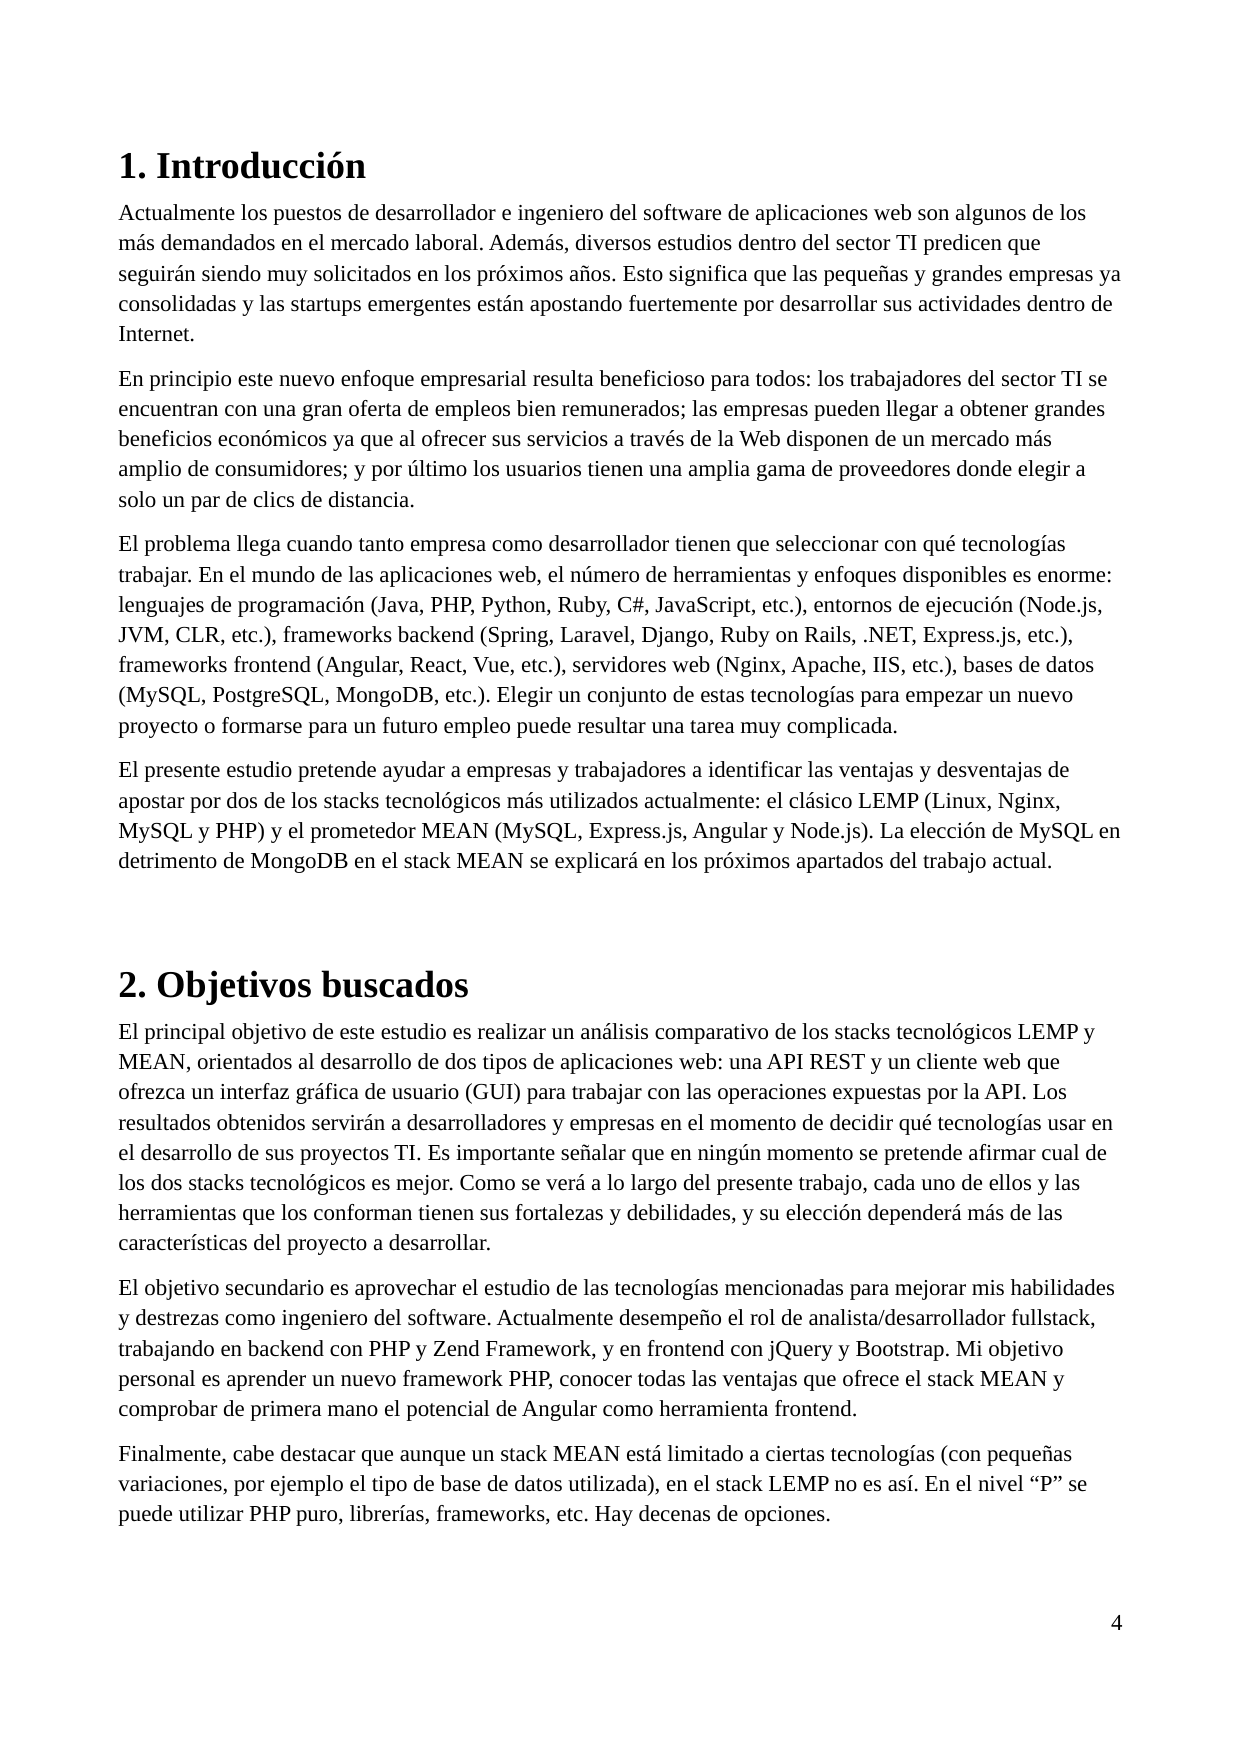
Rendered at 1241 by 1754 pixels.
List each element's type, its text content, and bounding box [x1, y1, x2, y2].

subtitle 2. Objetivos buscados [118, 962, 1122, 1005]
subtitle 1. Introducción [118, 143, 1122, 187]
text El principal objetivo de este estudio es realizar un análisis comparativo de los stacks tecnológicos LEMP y MEAN, orientados al desarrollo de dos tipos de aplicaciones web: una API REST y un cliente web que ofrezca un interfaz gráfica de usuario (GUI) para trabajar con las operaciones expuestas por la API. Los resultados obtenidos servirán a desarrolladores y empresas en el momento de decidir qué tecnologías usar en el desarrollo de sus proyectos TI. Es importante señalar que en ningún momento se pretende afirmar cual de los dos stacks tecnológicos es mejor. Como se verá a lo largo del presente trabajo, cada uno de ellos y las herramientas que los conforman tienen sus fortalezas y debilidades, y su elección dependerá más de las características del proyecto a desarrollar. [118, 1018, 1122, 1256]
text El problema llega cuando tanto empresa como desarrollador tienen que seleccionar con qué tecnologías trabajar. En el mundo de las aplicaciones web, el número de herramientas y enfoques disponibles es enorme: lenguajes de programación (Java, PHP, Python, Ruby, C#, JavaScript, etc.), entornos de ejecución (Node.js, JVM, CLR, etc.), frameworks backend (Spring, Laravel, Django, Ruby on Rails, .NET, Express.js, etc.), frameworks frontend (Angular, React, Vue, etc.), servidores web (Nginx, Apache, IIS, etc.), bases de datos (MySQL, PostgreSQL, MongoDB, etc.). Elegir un conjunto de estas tecnologías para empezar un nuevo proyecto o formarse para un futuro empleo puede resultar una tarea muy complicada. [118, 531, 1122, 738]
text El objetivo secundario es aprovechar el estudio de las tecnologías mencionadas para mejorar mis habilidades y destrezas como ingeniero del software. Actualmente desempeño el rol de analista/desarrollador fullstack, trabajando en backend con PHP y Zend Framework, y en frontend con jQuery y Bootstrap. Mi objetivo personal es aprender un nuevo framework PHP, conocer todas las ventajas que ofrece el stack MEAN y comprobar de primera mano el potencial de Angular como herramienta frontend. [118, 1274, 1122, 1421]
text En principio este nuevo enfoque empresarial resulta beneficioso para todos: los trabajadores del sector TI se encuentran con una gran oferta de empleos bien remunerados; las empresas pueden llegar a obtener grandes beneficios económicos ya que al ofrecer sus servicios a través de la Web disponen de un mercado más amplio de consumidores; y por último los usuarios tienen una amplia gama de proveedores donde elegir a solo un par de clics de distancia. [118, 365, 1122, 512]
text El presente estudio pretende ayudar a empresas y trabajadores a identificar las ventajas y desventajas de apostar por dos de los stacks tecnológicos más utilizados actualmente: el clásico LEMP (Linux, Nginx, MySQL y PHP) y el prometedor MEAN (MySQL, Express.js, Angular y Node.js). La elección de MySQL en detrimento de MongoDB en el stack MEAN se explicará en los próximos apartados del trabajo actual. [118, 757, 1122, 873]
text Finalmente, cabe destacar que aunque un stack MEAN está limitado a ciertas tecnologías (con pequeñas variaciones, por ejemplo el tipo de base de datos utilizada), en el stack LEMP no es así. En el nivel “P” se puede utilizar PHP puro, librerías, frameworks, etc. Hay decenas de opciones. [118, 1440, 1122, 1527]
text Actualmente los puestos de desarrollador e ingeniero del software de aplicaciones web son algunos de los más demandados en el mercado laboral. Además, diversos estudios dentro del sector TI predicen que seguirán siendo muy solicitados en los próximos años. Esto significa que las pequeñas y grandes empresas ya consolidadas y las startups emergentes están apostando fuertemente por desarrollar sus actividades dentro de Internet. [118, 199, 1122, 346]
